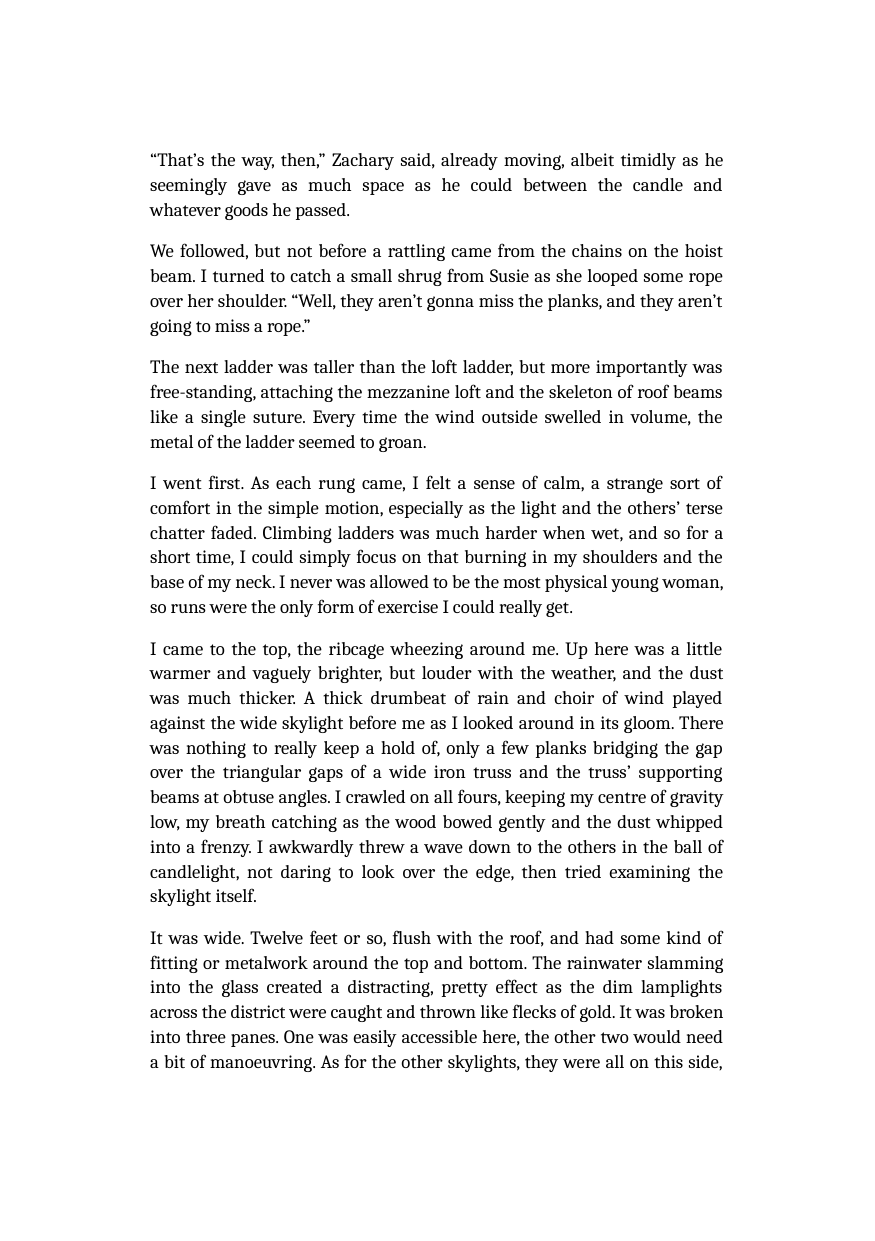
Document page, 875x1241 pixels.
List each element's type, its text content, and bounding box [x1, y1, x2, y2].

text “That’s the way, then,” Zachary said, already moving, albeit timidly as he seemingly gave as much space as he could between the candle and whatever goods he passed. [150, 150, 724, 221]
text The next ladder was taller than the loft ladder, but more importantly was free-standing, attaching the mezzanine loft and the skeleton of roof beams like a single suture. Every time the wind outside swelled in volume, the metal of the ladder seemed to groan. [150, 357, 724, 453]
text We followed, but not before a rattling came from the chains on the hoist beam. I turned to catch a small shrug from Susie as she looped some rope over her shoulder. “Well, they aren’t gonna miss the planks, and they aren’t going to miss a rope.” [150, 241, 724, 337]
text I went first. As each rung came, I felt a sense of calm, a strange sort of comfort in the simple motion, especially as the light and the others’ terse chatter faded. Climbing ladders was much harder when wet, and so for a short time, I could simply focus on that burning in my shoulders and the base of my neck. I never was allowed to be the most physical young woman, so runs were the only form of exercise I could really get. [150, 473, 724, 618]
text It was wide. Twelve feet or so, flush with the roof, and had some kind of fitting or metalwork around the top and bottom. The rainwater slamming into the glass created a distracting, pretty effect as the dim lamplights across the district were caught and thrown like flecks of gold. It was broken into three panes. One was easily accessible here, the other two would need a bit of manoeuvring. As for the other skylights, they were all on this side, [150, 927, 724, 1073]
text I came to the top, the ribcage wheezing around me. Up here was a little warmer and vaguely brighter, but louder with the weather, and the dust was much thicker. A thick drumbeat of rain and choir of wind played against the wide skylight before me as I looked around in its gloom. There was nothing to really keep a hold of, only a few planks bridging the gap over the triangular gaps of a wide iron truss and the truss’ supporting beams at obtuse angles. I crawled on all fours, keeping my centre of gravity low, my breath catching as the wood bowed gently and the dust whipped into a frenzy. I awkwardly threw a wave down to the others in the ball of candlelight, not daring to look over the edge, then tried examining the skylight itself. [150, 638, 724, 908]
